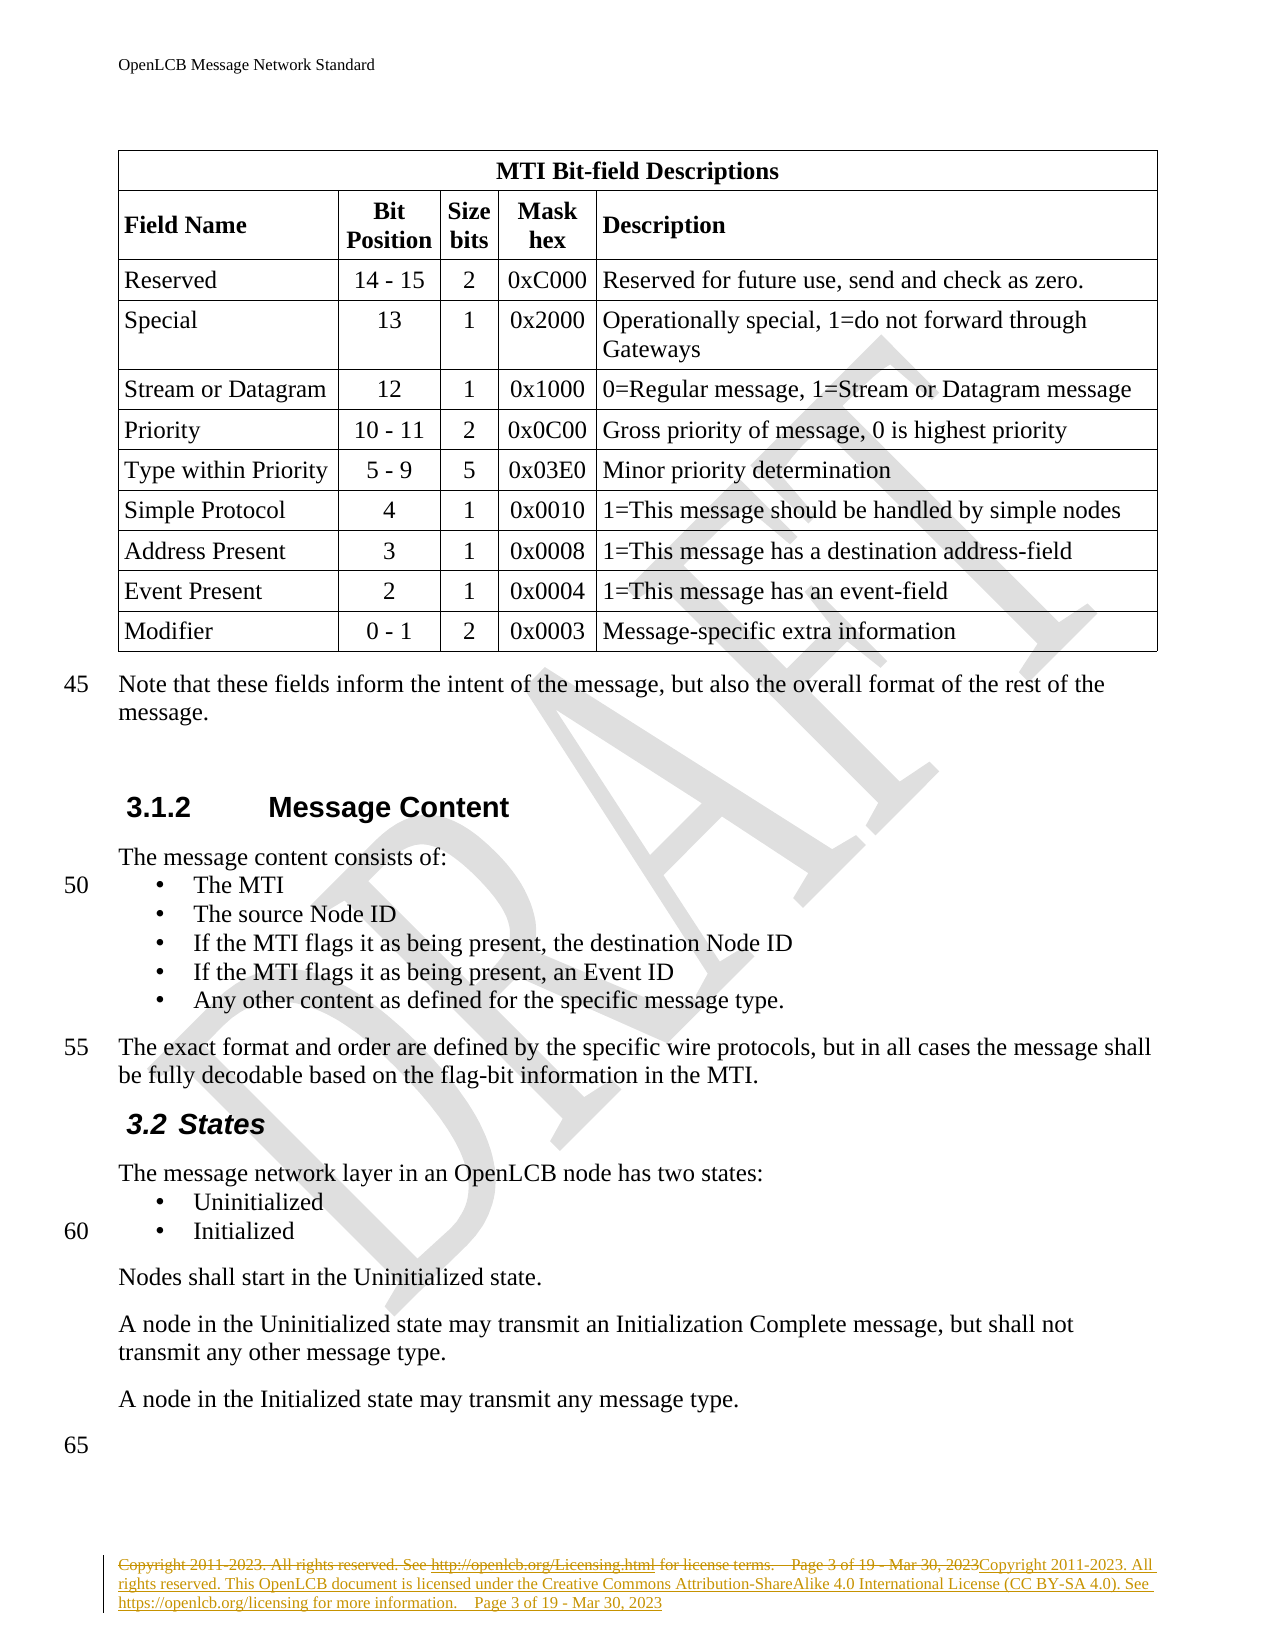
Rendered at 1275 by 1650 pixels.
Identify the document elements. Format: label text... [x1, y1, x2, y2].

list If the MTI flags it as being present, the destination Node ID [536, 928, 696, 957]
table_cell 1 [441, 571, 498, 611]
table_cell Reserved [119, 260, 338, 300]
list [347, 1187, 468, 1216]
subtitle States [571, 1107, 1157, 1141]
table_cell Event Present [119, 571, 338, 611]
list Any other content as defined for the specific message type. [618, 985, 701, 1008]
table_cell 1=This message has an event-field [1009, 571, 1157, 611]
list Any other content as defined for the specific message type. [493, 985, 599, 1014]
list The source Node ID [156, 899, 371, 928]
table_cell 1 [441, 301, 498, 369]
text The message content consists of: [118, 842, 372, 870]
table_cell 1 [441, 491, 498, 530]
table_cell 2 [339, 571, 440, 611]
text The exact format and order are defined by the specific wire protocols, but in all cases the message shall be fully decodable based on the flag-bit information in the MTI. [521, 1032, 1157, 1089]
subtitle Message Content [118, 790, 610, 824]
table_cell Type within Priority [119, 450, 338, 490]
table_cell Special [119, 301, 338, 369]
list [370, 870, 495, 899]
table_cell Operationally special, 1=do not forward through Gateways [597, 301, 1157, 369]
table_cell Modifier [119, 612, 338, 651]
text The exact format and order are defined by the specific wire protocols, but in all cases the message shall be fully decodable based on the flag-bit information in the MTI. [118, 1032, 204, 1089]
subtitle States [472, 1107, 562, 1141]
text Note that these fields inform the intent of the message, but also the overall format of the rest of the message. [118, 669, 547, 726]
list If the MTI flags it as being present, an Event ID [446, 957, 501, 985]
table_cell 1=This message has an event-field [597, 571, 685, 611]
table_cell 1 [441, 370, 498, 409]
table_cell 1=This message has a destination address-field [969, 531, 1157, 570]
text The exact format and order are defined by the specific wire protocols, but in all cases the message shall be fully decodable based on the flag-bit information in the MTI. [205, 1032, 415, 1089]
table_cell 0=Regular message, 1=Stream or Datagram message [844, 370, 1157, 409]
text The message network layer in an OpenLCB node has two states: [118, 1158, 302, 1187]
table_cell Address Present [119, 531, 338, 570]
table_cell Reserved for future use, send and check as zero. [597, 260, 1157, 300]
table_cell 5 - 9 [339, 450, 440, 490]
table_cell 0=Regular message, 1=Stream or Datagram message [597, 370, 844, 409]
table_cell Message-specific extra information [597, 612, 725, 651]
table_cell 0xC000 [499, 260, 596, 300]
list If the MTI flags it as being present, an Event ID [552, 957, 707, 985]
table_cell 2 [441, 410, 498, 449]
text Note that these fields inform the intent of the message, but also the overall format of the rest of the message. [550, 669, 800, 726]
subtitle [741, 790, 877, 824]
table_cell Gross priority of message, 0 is highest priority [848, 410, 1157, 449]
table_cell 12 [339, 370, 440, 409]
text The message content consists of: [670, 842, 801, 870]
text The message content consists of: [381, 845, 468, 870]
table_cell Description [597, 191, 1157, 259]
table_cell 0x0008 [499, 531, 596, 570]
table_cell 1=This message should be handled by simple nodes [929, 491, 1157, 530]
table_cell 1=This message has a destination address-field [597, 531, 683, 570]
table_cell 1=This message has an event-field [691, 571, 1003, 611]
list The source Node ID [530, 899, 677, 928]
list If the MTI flags it as being present, the destination Node ID [156, 928, 400, 957]
text Nodes shall start in the Uninitialized state. [422, 1262, 1157, 1291]
table_cell Simple Protocol [119, 491, 338, 530]
text Nodes shall start in the Uninitialized state. [118, 1262, 398, 1291]
table_cell Priority [119, 410, 338, 449]
table_cell 0 - 1 [339, 612, 440, 651]
list [489, 1187, 1157, 1216]
table_cell 0x0003 [499, 612, 596, 651]
list Any other content as defined for the specific message type. [698, 985, 1157, 1014]
table_cell 1=This message has a destination address-field [685, 531, 962, 570]
table_cell 0x2000 [499, 301, 596, 369]
text The exact format and order are defined by the specific wire protocols, but in all cases the message shall be fully decodable based on the flag-bit information in the MTI. [408, 1032, 532, 1089]
list Any other content as defined for the specific message type. [156, 985, 232, 1014]
table_cell 2 [441, 612, 498, 651]
list [513, 870, 658, 899]
list If the MTI flags it as being present, the destination Node ID [417, 928, 509, 957]
list [470, 1216, 1157, 1244]
subtitle [888, 790, 1157, 824]
text The message content consists of: [842, 842, 1157, 870]
subtitle [609, 790, 701, 824]
table_cell Stream or Datagram [119, 370, 338, 409]
table_cell Message-specific extra information [840, 612, 1036, 651]
list Initialized [156, 1216, 359, 1244]
table_cell Bit Position [339, 191, 440, 259]
table_cell 0x0004 [499, 571, 596, 611]
table_cell Minor priority determination [781, 450, 882, 490]
subtitle States [118, 1107, 256, 1141]
subtitle States [267, 1107, 454, 1141]
text The message network layer in an OpenLCB node has two states: [494, 1158, 1157, 1187]
table_cell 3 [339, 531, 440, 570]
list If the MTI flags it as being present, an Event ID [727, 957, 1157, 985]
table_cell 13 [339, 301, 440, 369]
table_cell 0x0010 [499, 491, 596, 530]
list If the MTI flags it as being present, the destination Node ID [699, 928, 1157, 957]
table_cell Field Name [119, 191, 338, 259]
table_cell Minor priority determination [597, 450, 773, 490]
list The source Node ID [388, 899, 509, 928]
table_cell 5 [441, 450, 498, 490]
table_cell Message-specific extra information [1061, 612, 1157, 651]
table_cell 0x03E0 [499, 450, 596, 490]
table_cell Size bits [441, 191, 498, 259]
list If the MTI flags it as being present, an Event ID [156, 957, 428, 985]
text A node in the Initialized state may transmit any message type. [118, 1384, 1157, 1413]
table_cell Message-specific extra information [732, 612, 829, 651]
text The message network layer in an OpenLCB node has two states: [318, 1158, 468, 1187]
table_cell 1 [441, 531, 498, 570]
table_cell 14 - 15 [339, 260, 440, 300]
table_cell Gross priority of message, 0 is highest priority [597, 410, 804, 449]
list The source Node ID [680, 899, 1157, 928]
list [376, 1216, 459, 1244]
table_cell 10 - 11 [339, 410, 440, 449]
table_cell Minor priority determination [888, 450, 1157, 490]
table_cell 0x0C00 [499, 410, 596, 449]
list Uninitialized [156, 1187, 331, 1216]
text Note that these fields inform the intent of the message, but also the overall format of the rest of the message. [809, 669, 1157, 726]
table_cell 2 [441, 260, 498, 300]
table_cell 4 [339, 491, 440, 530]
text The message content consists of: [487, 842, 640, 870]
list Any other content as defined for the specific message type. [346, 985, 457, 1014]
list The MTI [156, 870, 344, 899]
table_cell 0x1000 [499, 370, 596, 409]
table_cell 1=This message should be handled by simple nodes [597, 491, 723, 530]
table_header MTI Bit-field Descriptions [119, 151, 1157, 190]
text A node in the Uninitialized state may transmit an Initialization Complete message, but shall not transmit any other message type. [118, 1309, 1157, 1366]
table_cell Mask hex [499, 191, 596, 259]
list [665, 870, 807, 899]
table_cell 1=This message should be handled by simple nodes [753, 491, 922, 530]
list [813, 870, 1157, 899]
